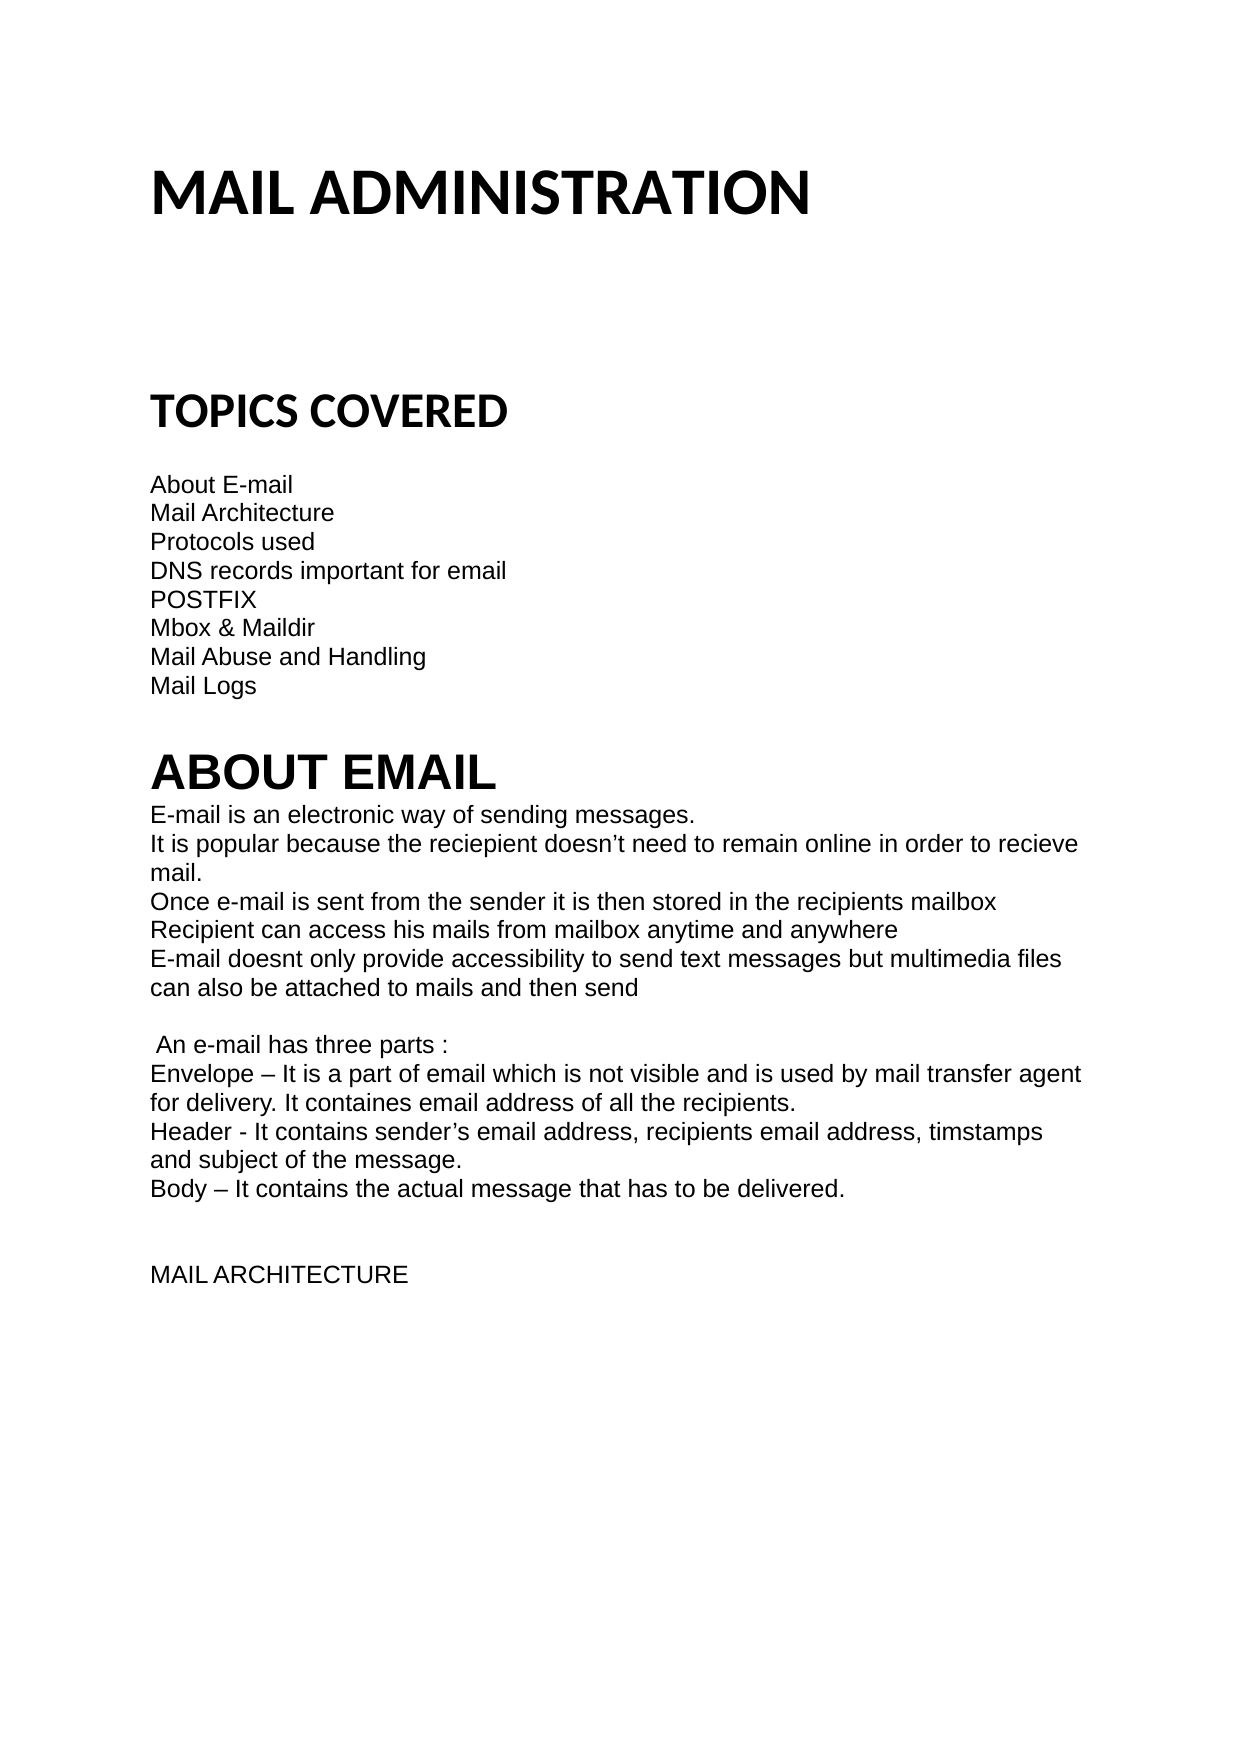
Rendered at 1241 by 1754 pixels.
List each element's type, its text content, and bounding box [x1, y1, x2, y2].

text Body – It contains the actual message that has to be delivered. [150, 1174, 1090, 1203]
text Mail Architecture [150, 498, 1090, 527]
text Envelope – It is a part of email which is not visible and is used by mail transfer agent for delivery. It containes email address of all the recipients. [150, 1059, 1090, 1117]
text E-mail is an electronic way of sending messages. [150, 800, 1090, 829]
text E-mail doesnt only provide accessibility to send text messages but multimedia files can also be attached to mails and then send [150, 944, 1090, 1002]
text POSTFIX [150, 585, 1090, 613]
text TOPICS COVERED [150, 379, 1090, 440]
text MAIL ARCHITECTURE [150, 1260, 1090, 1289]
text ABOUT EMAIL [150, 743, 1090, 800]
text Mbox & Maildir [150, 613, 1090, 642]
text DNS records important for email [150, 556, 1090, 585]
text Mail Abuse and Handling [150, 642, 1090, 671]
text MAIL ADMINISTRATION [150, 150, 1090, 231]
text Header - It contains sender’s email address, recipients email address, timstamps and subject of the message. [150, 1117, 1090, 1174]
text Mail Logs [150, 671, 1090, 700]
text About E-mail [150, 470, 1090, 498]
text An e-mail has three parts : [150, 1030, 1090, 1059]
text Protocols used [150, 527, 1090, 556]
text Once e-mail is sent from the sender it is then stored in the recipients mailbox [150, 887, 1090, 915]
text It is popular because the reciepient doesn’t need to remain online in order to recieve mail. [150, 829, 1090, 887]
text Recipient can access his mails from mailbox anytime and anywhere [150, 915, 1090, 944]
